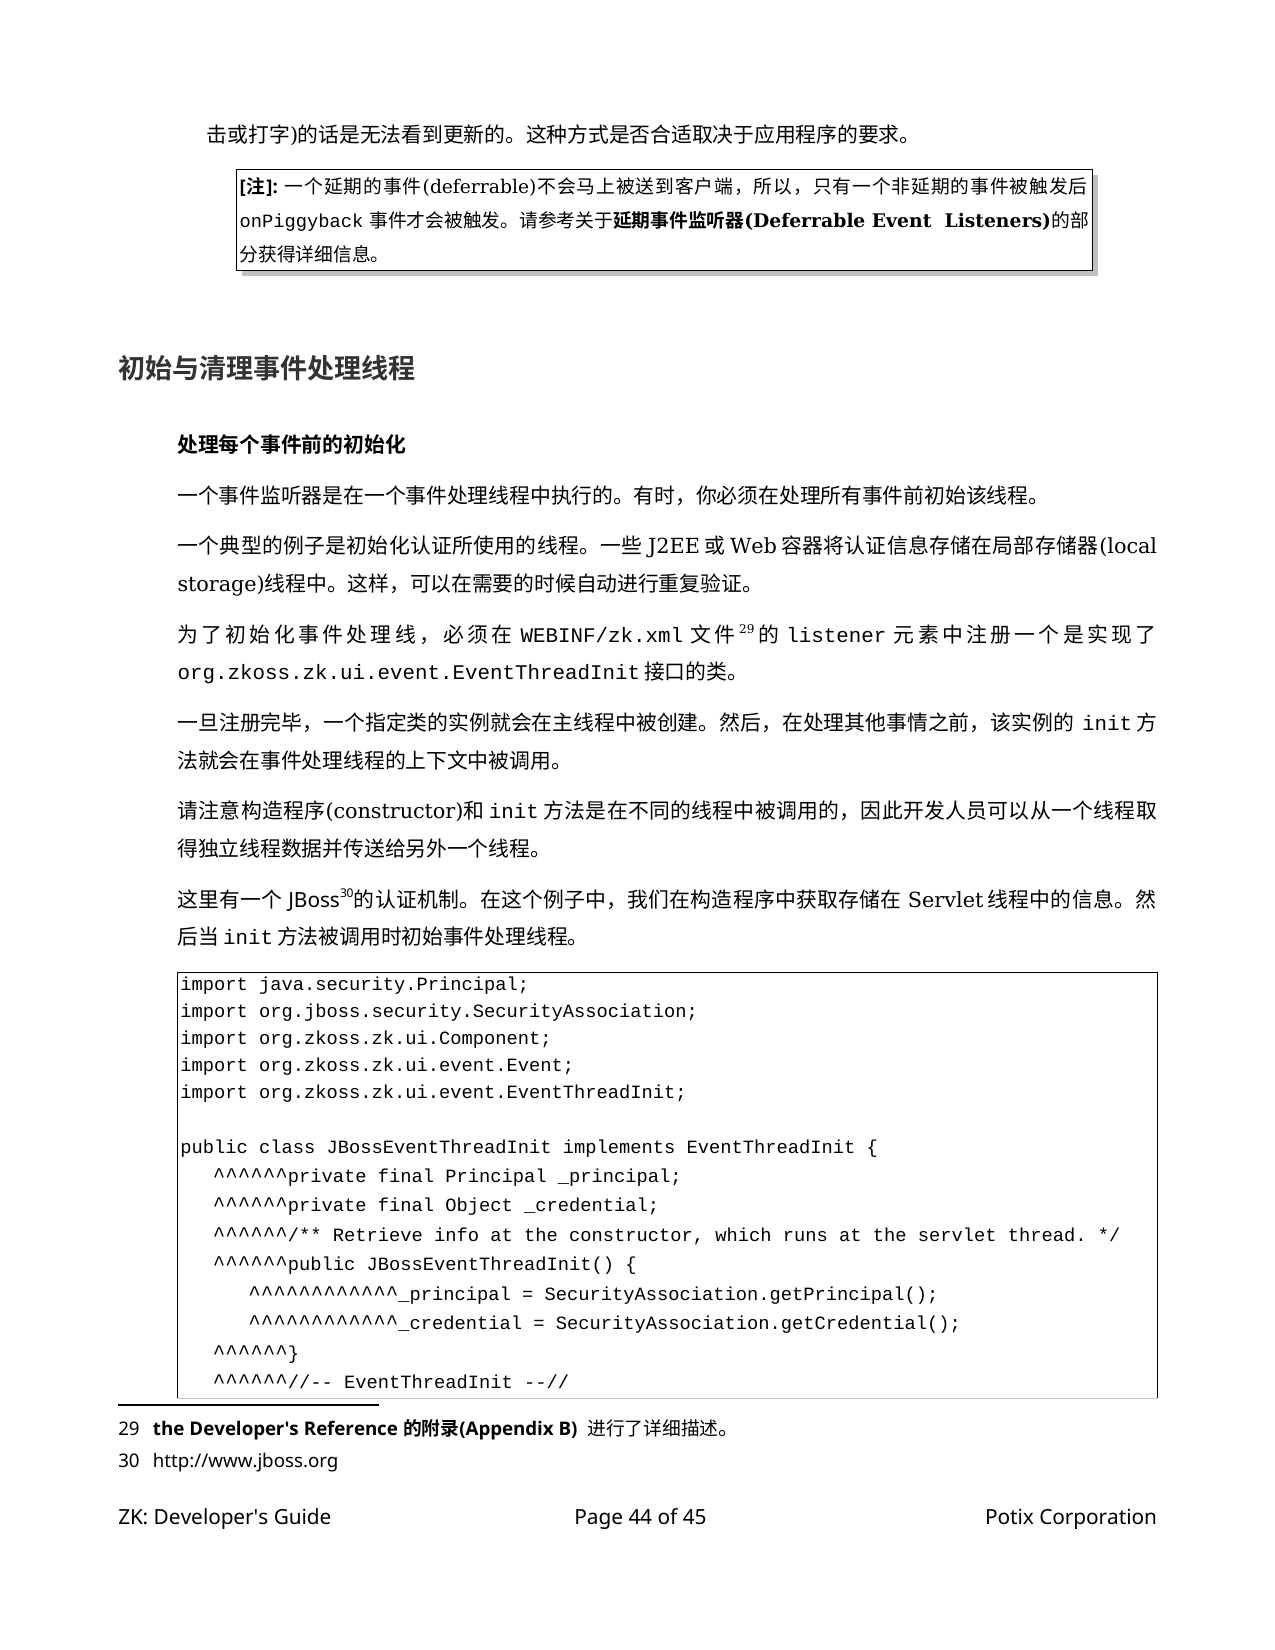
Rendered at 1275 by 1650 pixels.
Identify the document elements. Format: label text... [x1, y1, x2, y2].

text 这里有一个 JBoss的认证机制。在这个例子中，我们在构造程序中获取存储在Servlet线程中的信息。然后当init方法被调用时初始事件处理线程。 [177, 883, 1157, 951]
text ^^^^^^//-- EventThreadInit --// [178, 1368, 1157, 1398]
subtitle 处理每个事件前的初始化 [177, 429, 1157, 459]
text 请注意构造程序(constructor)和init方法是在不同的线程中被调用的，因此开发人员可以从一个线程取得独立线程数据并传送给另外一个线程。 [177, 795, 1157, 863]
text ^^^^^^private final Object _credential; [178, 1191, 1157, 1218]
text 一旦注册完毕，一个指定类的实例就会在主线程中被创建。然后，在处理其他事情之前，该实例的init方法就会在事件处理线程的上下文中被调用。 [177, 707, 1157, 774]
text import org.zkoss.zk.ui.event.EventThreadInit; [178, 1080, 1157, 1104]
text import org.jboss.security.SecurityAssociation; [178, 999, 1157, 1023]
subtitle 初始与清理事件处理线程 [118, 347, 1157, 386]
text 一个典型的例子是初始化认证所使用的线程。一些J2EE或Web容器将认证信息存储在局部存储器(local storage)线程中。这样，可以在需要的时候自动进行重复验证。 [177, 530, 1157, 597]
text 为了初始化事件处理线，必须在WEBINF/zk.xml文件的listener元素中注册一个是实现了org.zkoss.zk.ui.event.EventThreadInit接口的类。 [177, 618, 1157, 686]
text http://www.jboss.org [118, 1447, 1157, 1473]
text the Developer's Reference 的附录(Appendix B) 进行了详细描述。 [118, 1411, 1157, 1441]
text 一个事件监听器是在一个事件处理线程中执行的。有时，你必须在处理所有事件前初始该线程。 [177, 479, 1157, 509]
text import java.security.Principal; [178, 973, 1157, 996]
text ^^^^^^/** Retrieve info at the constructor, which runs at the servlet thread. */ [178, 1221, 1157, 1247]
text ^^^^^^^^^^^^_principal = SecurityAssociation.getPrincipal(); [178, 1280, 1157, 1306]
text ^^^^^^public JBossEventThreadInit() { [178, 1250, 1157, 1277]
text ^^^^^^private final Principal _principal; [178, 1162, 1157, 1188]
text import org.zkoss.zk.ui.Component; [178, 1026, 1157, 1050]
text [注]: 一个延期的事件(deferrable)不会马上被送到客户端，所以，只有一个非延期的事件被触发后onPiggyback 事件才会被触发。请参考关于延期事件监听器(Deferrable Event Listeners)的部分获得详细信息。 [237, 170, 1092, 270]
text public class JBossEventThreadInit implements EventThreadInit { [178, 1135, 1157, 1159]
text ^^^^^^} [178, 1339, 1157, 1365]
text import org.zkoss.zk.ui.event.Event; [178, 1053, 1157, 1077]
text ^^^^^^^^^^^^_credential = SecurityAssociation.getCredential(); [178, 1309, 1157, 1336]
text 击或打字)的话是无法看到更新的。这种方式是否合适取决于应用程序的要求。 [207, 118, 1157, 148]
